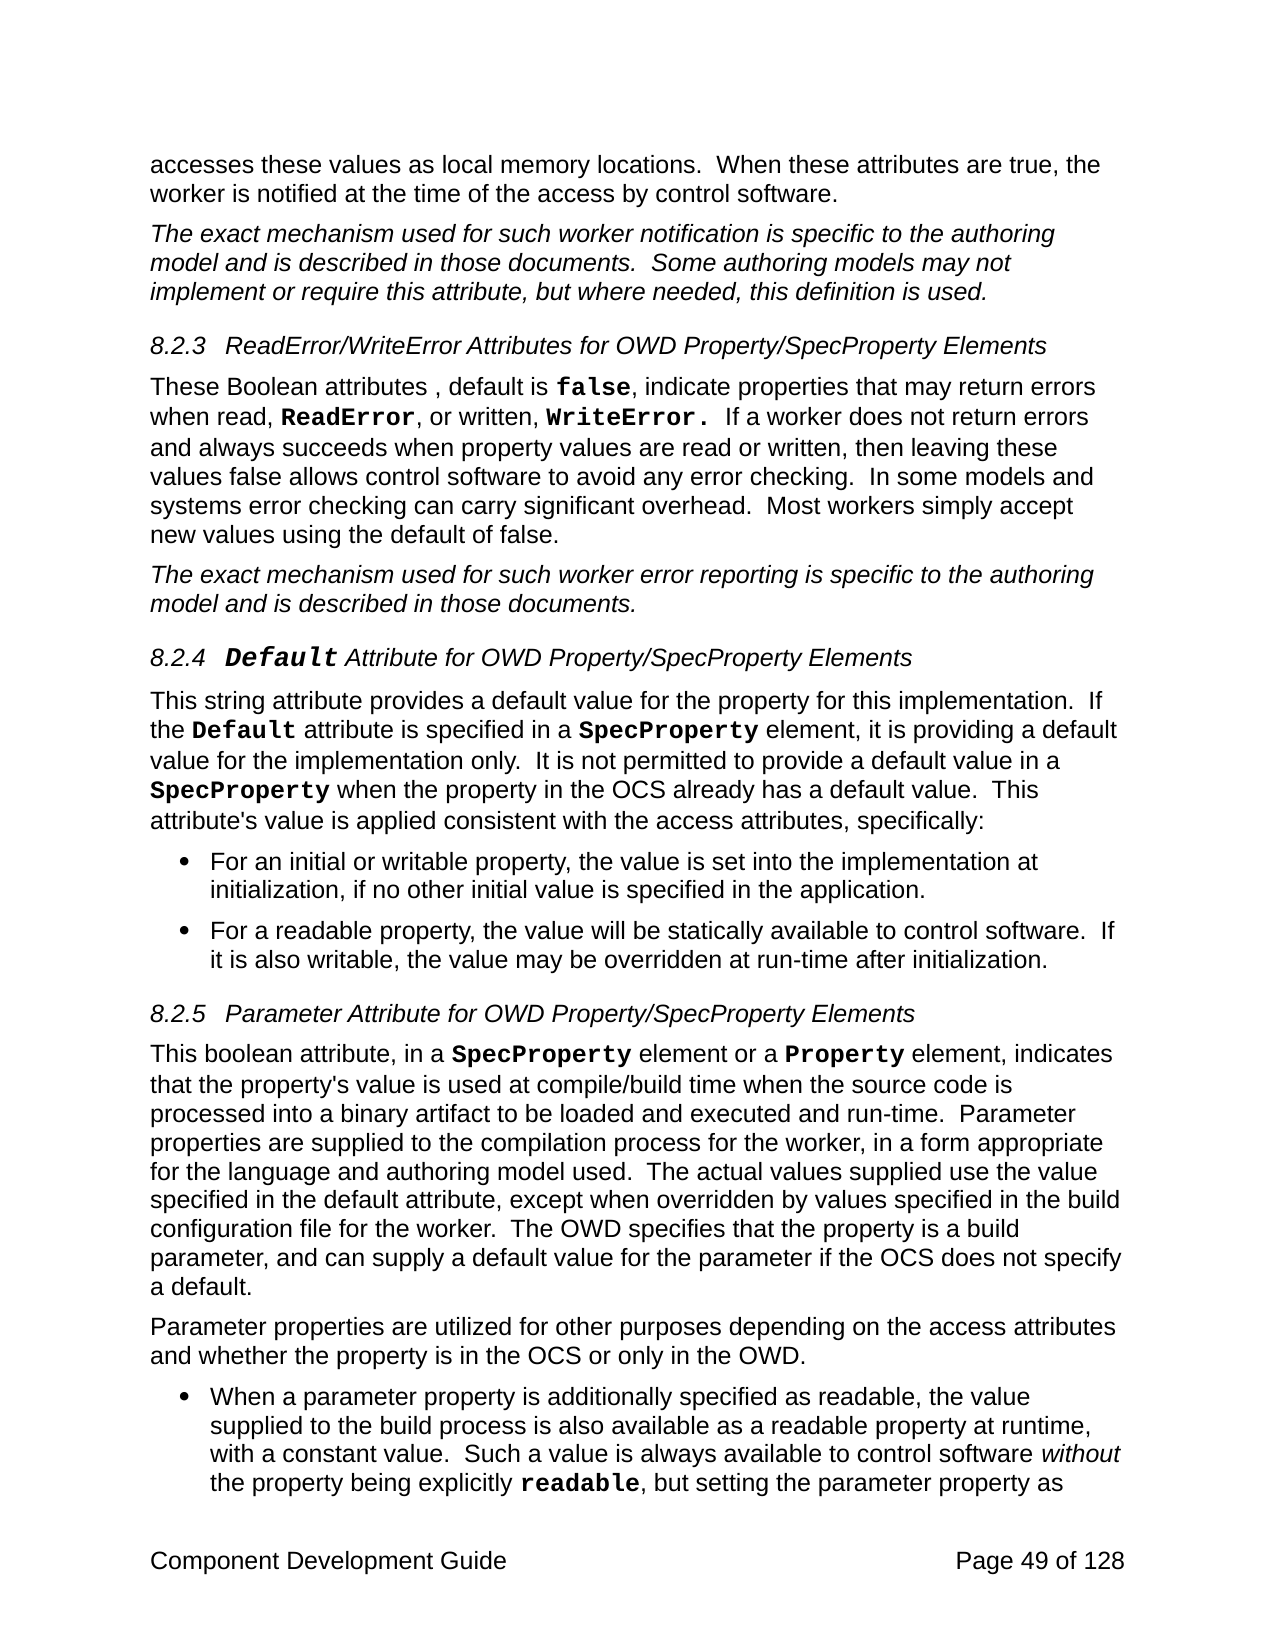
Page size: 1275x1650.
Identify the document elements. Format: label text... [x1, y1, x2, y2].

text This boolean attribute, in a SpecProperty element or a Property element, indicates that the property's value is used at compile/build time when the source code is processed into a binary artifact to be loaded and executed and run-time. Parameter properties are supplied to the compilation process for the worker, in a form appropriate for the language and authoring model used. The actual values supplied use the value specified in the default attribute, except when overridden by values specified in the build configuration file for the worker. The OWD specifies that the property is a build parameter, and can supply a default value for the parameter if the OCS does not specify a default. [150, 1039, 1125, 1300]
text Parameter properties are utilized for other purposes depending on the access attributes and whether the property is in the OCS or only in the OWD. [150, 1312, 1125, 1370]
list For a readable property, the value will be statically available to control software. If it is also writable, the value may be overridden at run-time after initialization. [180, 916, 1125, 974]
text This string attribute provides a default value for the property for this implementation. If the Default attribute is specified in a SpecProperty element, it is providing a default value for the implementation only. It is not permitted to provide a default value in a SpecProperty when the property in the OCS already has a default value. This attribute's value is applied consistent with the access attributes, specifically: [150, 686, 1125, 834]
text The exact mechanism used for such worker error reporting is specific to the authoring model and is described in those documents. [150, 560, 1125, 618]
text accesses these values as local memory locations. When these attributes are true, the worker is notified at the time of the access by control software. [150, 150, 1125, 207]
list When a parameter property is additionally specified as readable, the value supplied to the build process is also available as a readable property at runtime, with a constant value. Such a value is always available to control software without the property being explicitly readable, but setting the parameter property as [180, 1382, 1125, 1499]
list For an initial or writable property, the value is set into the implementation at initialization, if no other initial value is specified in the application. [180, 846, 1125, 904]
text The exact mechanism used for such worker notification is specific to the authoring model and is described in those documents. Some authoring models may not implement or require this attribute, but where needed, this definition is used. [150, 219, 1125, 306]
subtitle ReadError/WriteError Attributes for OWD Property/SpecProperty Elements [150, 331, 1125, 359]
subtitle Parameter Attribute for OWD Property/SpecProperty Elements [150, 999, 1125, 1027]
text These Boolean attributes , default is false, indicate properties that may return errors when read, ReadError, or written, WriteError. If a worker does not return errors and always succeeds when property values are read or written, then leaving these values false allows control software to avoid any error checking. In some models and systems error checking can carry significant overhead. Most workers simply accept new values using the default of false. [150, 371, 1125, 548]
subtitle Default Attribute for OWD Property/SpecProperty Elements [150, 643, 1125, 674]
